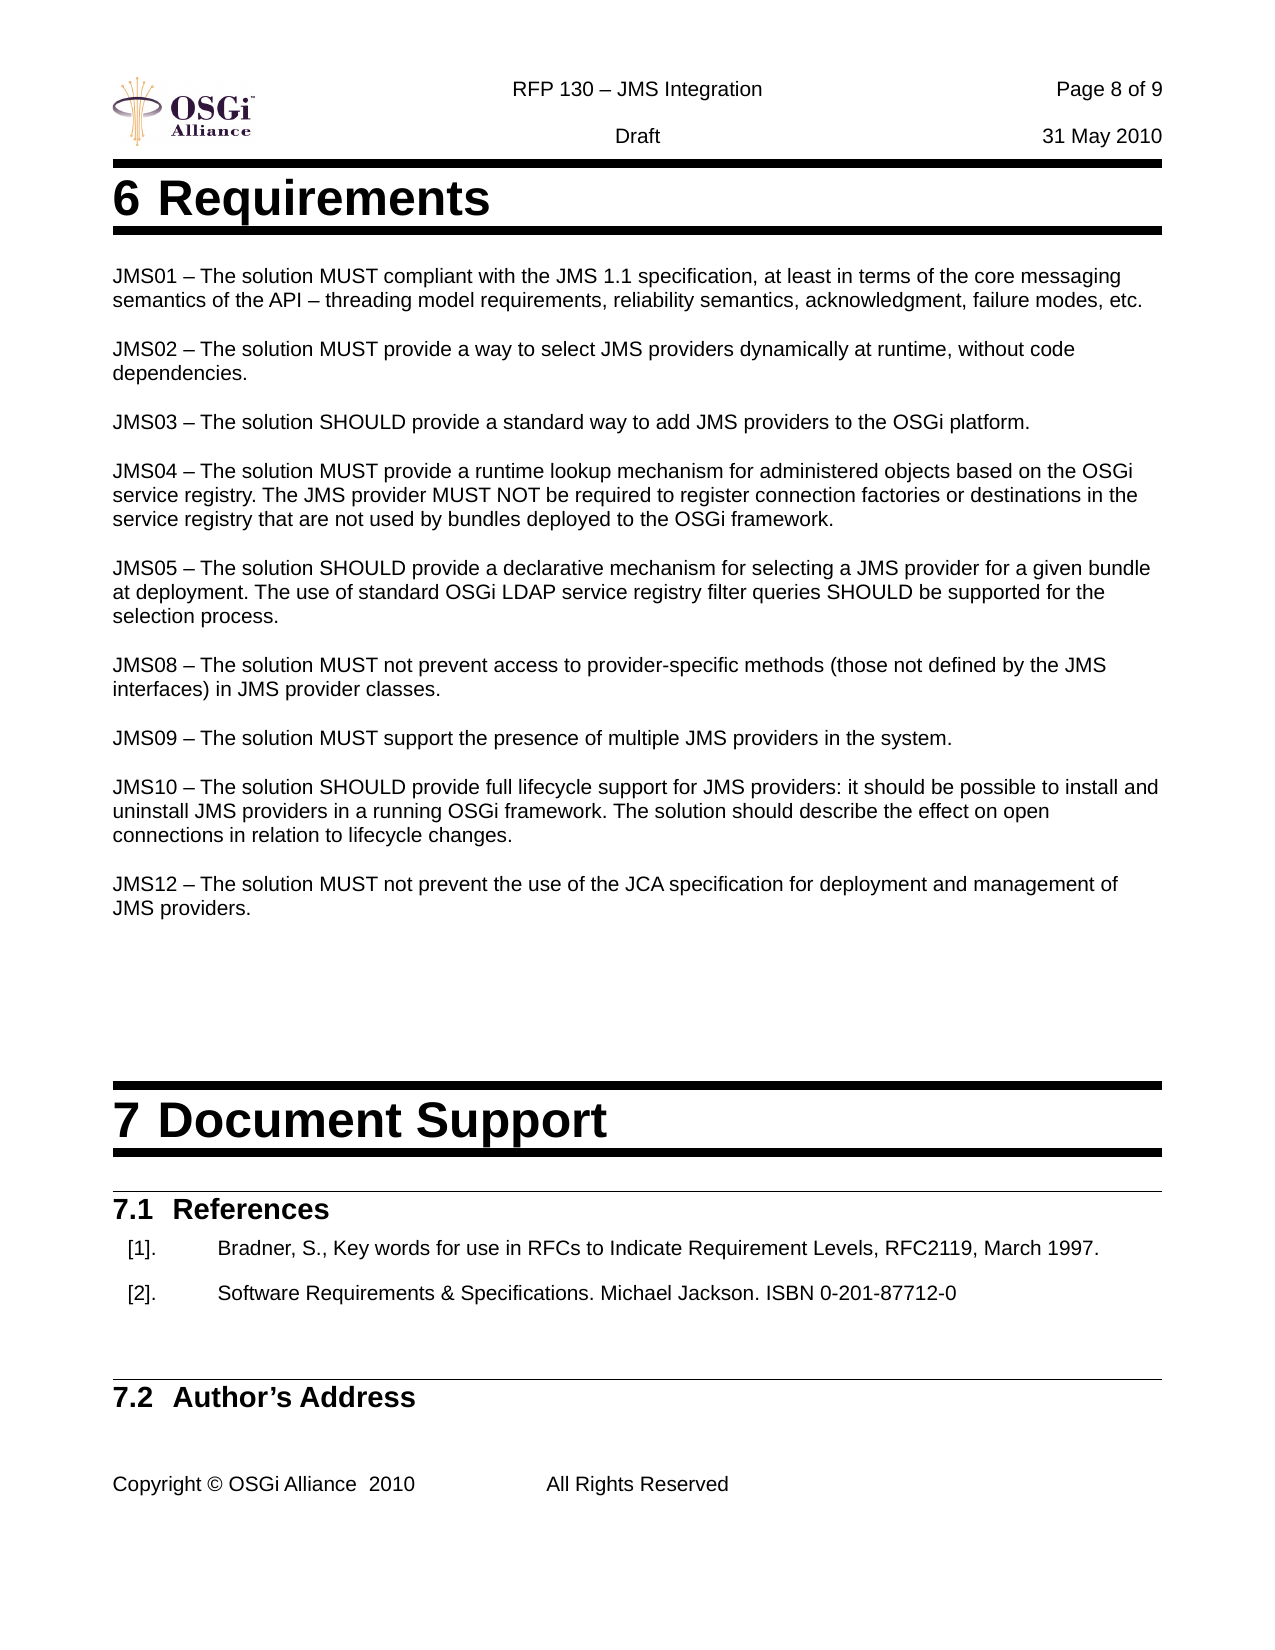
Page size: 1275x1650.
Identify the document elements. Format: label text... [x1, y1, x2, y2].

text JMS10 – The solution SHOULD provide full lifecycle support for JMS providers: it should be possible to install and uninstall JMS providers in a running OSGi framework. The solution should describe the effect on open connections in relation to lifecycle changes. [112, 775, 1162, 847]
subtitle Requirements [112, 160, 1162, 235]
list Software Requirements & Specifications. Michael Jackson. ISBN 0-201-87712-0 [127, 1280, 1162, 1304]
text JMS03 – The solution SHOULD provide a standard way to add JMS providers to the OSGi platform. [112, 410, 1162, 434]
text JMS02 – The solution MUST provide a way to select JMS providers dynamically at runtime, without code dependencies. [112, 337, 1162, 385]
text JMS09 – The solution MUST support the presence of multiple JMS providers in the system. [112, 726, 1162, 750]
subtitle Author’s Address [112, 1380, 1162, 1414]
text JMS05 – The solution SHOULD provide a declarative mechanism for selecting a JMS provider for a given bundle at deployment. The use of standard OSGi LDAP service registry filter queries SHOULD be supported for the selection process. [112, 556, 1162, 628]
text JMS01 – The solution MUST compliant with the JMS 1.1 specification, at least in terms of the core messaging semantics of the API – threading model requirements, reliability semantics, acknowledgment, failure modes, etc. [112, 264, 1162, 312]
text JMS12 – The solution MUST not prevent the use of the JCA specification for deployment and management of JMS providers. [112, 872, 1162, 919]
text JMS08 – The solution MUST not prevent access to provider-specific methods (those not defined by the JMS interfaces) in JMS provider classes. [112, 653, 1162, 701]
text JMS04 – The solution MUST provide a runtime lookup mechanism for administered objects based on the OSGi service registry. The JMS provider MUST NOT be required to register connection factories or destinations in the service registry that are not used by bundles deployed to the OSGi framework. [112, 459, 1162, 531]
subtitle Document Support [112, 1082, 1162, 1157]
list Bradner, S., Key words for use in RFCs to Indicate Requirement Levels, RFC2119, March 1997. [127, 1236, 1162, 1259]
subtitle References [112, 1192, 1162, 1225]
